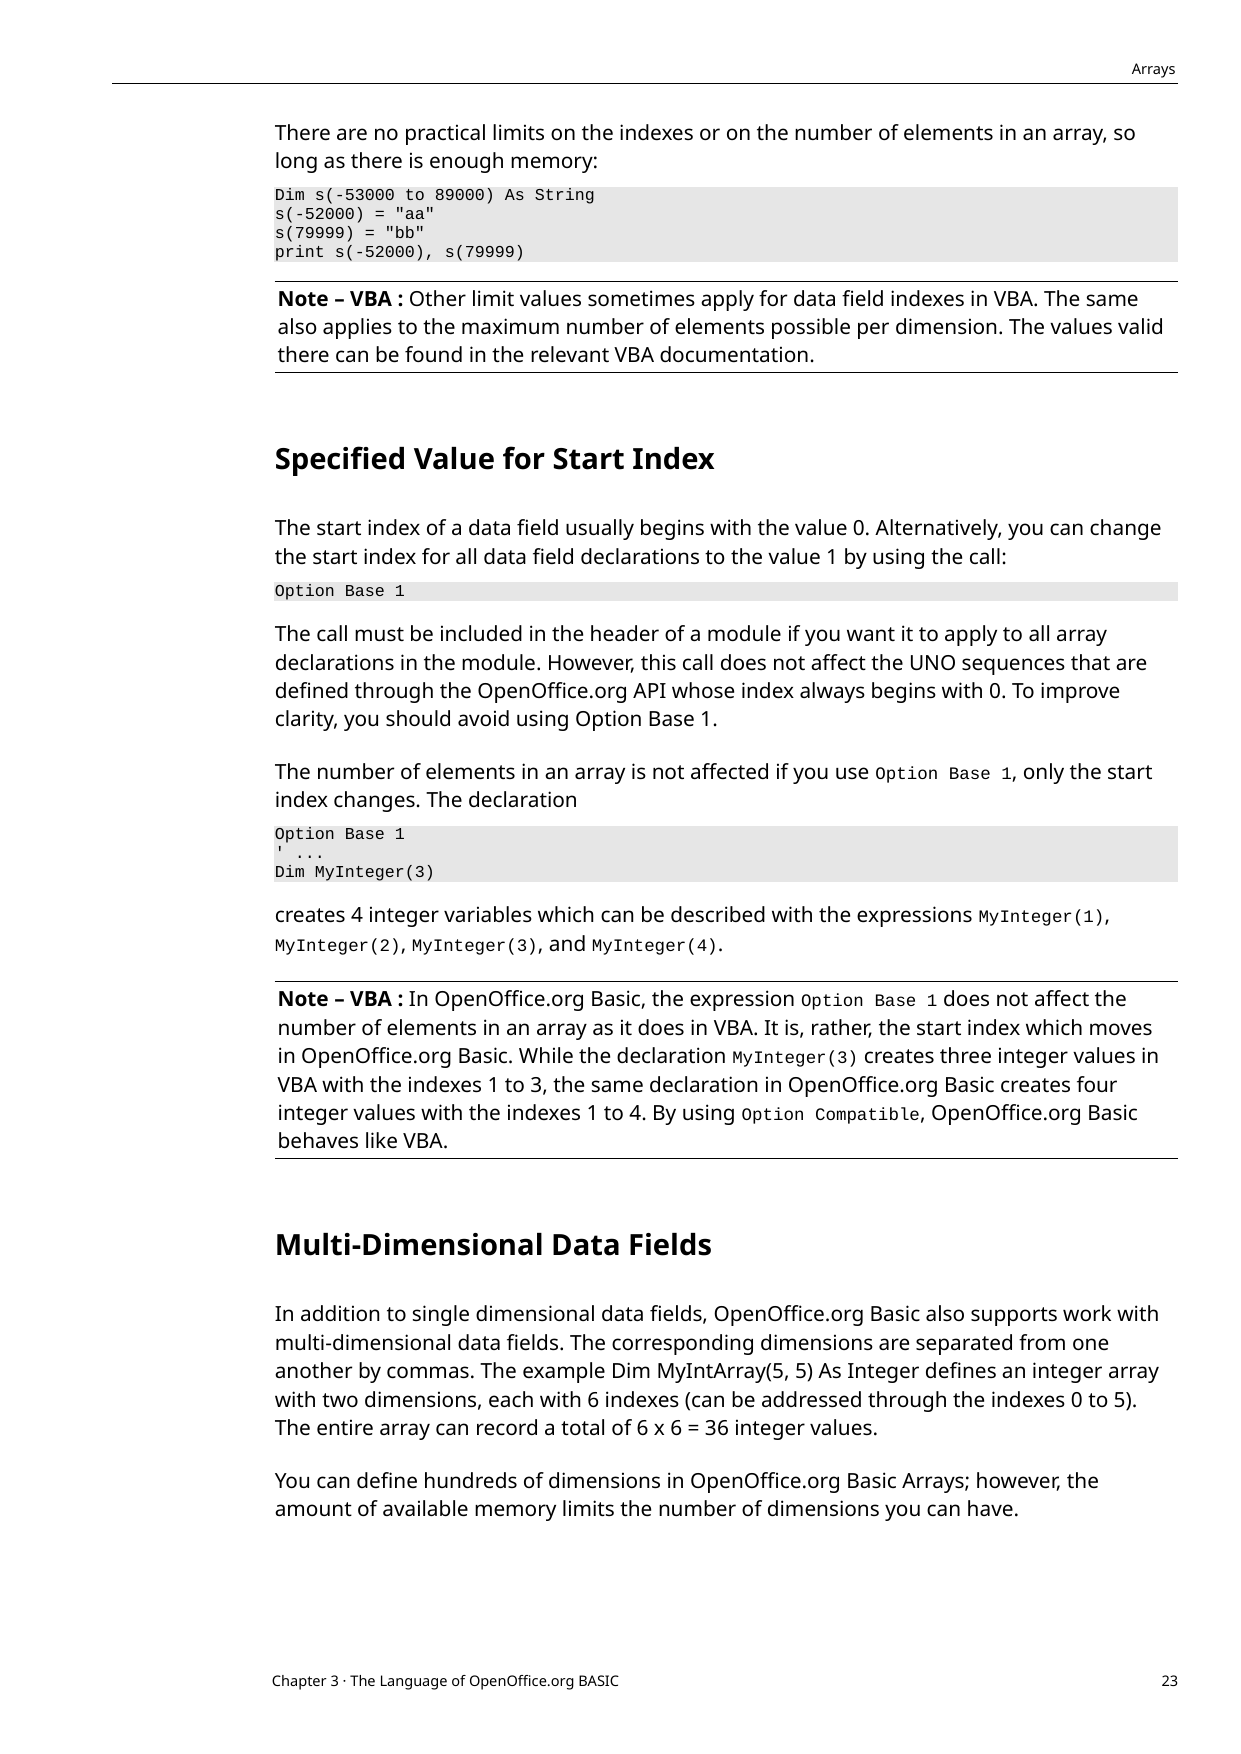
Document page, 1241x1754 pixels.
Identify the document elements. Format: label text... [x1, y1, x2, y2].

list VBA : In OpenOffice.org Basic, the expression Option Base 1 does not affect the number of elements in an array as it does in VBA. It is, rather, the start index which moves in OpenOffice.org Basic. While the declaration MyInteger(3) creates three integer values in VBA with the indexes 1 to 3, the same declaration in OpenOffice.org Basic creates four integer values with the indexes 1 to 4. By using Option Compatible, OpenOffice.org Basic behaves like VBA. [274, 982, 1178, 1158]
text creates 4 integer variables which can be described with the expressions MyInteger(1), MyInteger(2), MyInteger(3), and MyInteger(4). [274, 900, 1178, 957]
text Option Base 1 ' ... Dim MyInteger(3) [274, 826, 1178, 882]
text In addition to single dimensional data fields, OpenOffice.org Basic also supports work with multi-dimensional data fields. The corresponding dimensions are separated from one another by commas. The example Dim MyIntArray(5, 5) As Integer defines an integer array with two dimensions, each with 6 indexes (can be addressed through the indexes 0 to 5). The entire array can record a total of 6 x 6 = 36 integer values. [274, 1299, 1178, 1442]
list VBA : Other limit values sometimes apply for data field indexes in VBA. The same also applies to the maximum number of elements possible per dimension. The values valid there can be found in the relevant VBA documentation. [274, 282, 1178, 372]
text Option Base 1 [274, 582, 1178, 601]
subtitle Multi-Dimensional Data Fields [274, 1224, 1178, 1264]
text Dim s(-53000 to 89000) As String s(-52000) = "aa" s(79999) = "bb" print s(-52000), s(79999) [274, 187, 1178, 262]
text You can define hundreds of dimensions in OpenOffice.org Basic Arrays; however, the amount of available memory limits the number of dimensions you can have. [274, 1466, 1178, 1523]
text The start index of a data field usually begins with the value 0. Alternatively, you can change the start index for all data field declarations to the value 1 by using the call: [274, 513, 1178, 570]
text There are no practical limits on the indexes or on the number of elements in an array, so long as there is enough memory: [274, 118, 1178, 175]
subtitle Specified Value for Start Index [274, 438, 1178, 478]
text The number of elements in an array is not affected if you use Option Base 1, only the start index changes. The declaration [274, 757, 1178, 814]
text The call must be included in the header of a module if you want it to apply to all array declarations in the module. However, this call does not affect the UNO sequences that are defined through the OpenOffice.org API whose index always begins with 0. To improve clarity, you should avoid using Option Base 1. [274, 619, 1178, 733]
